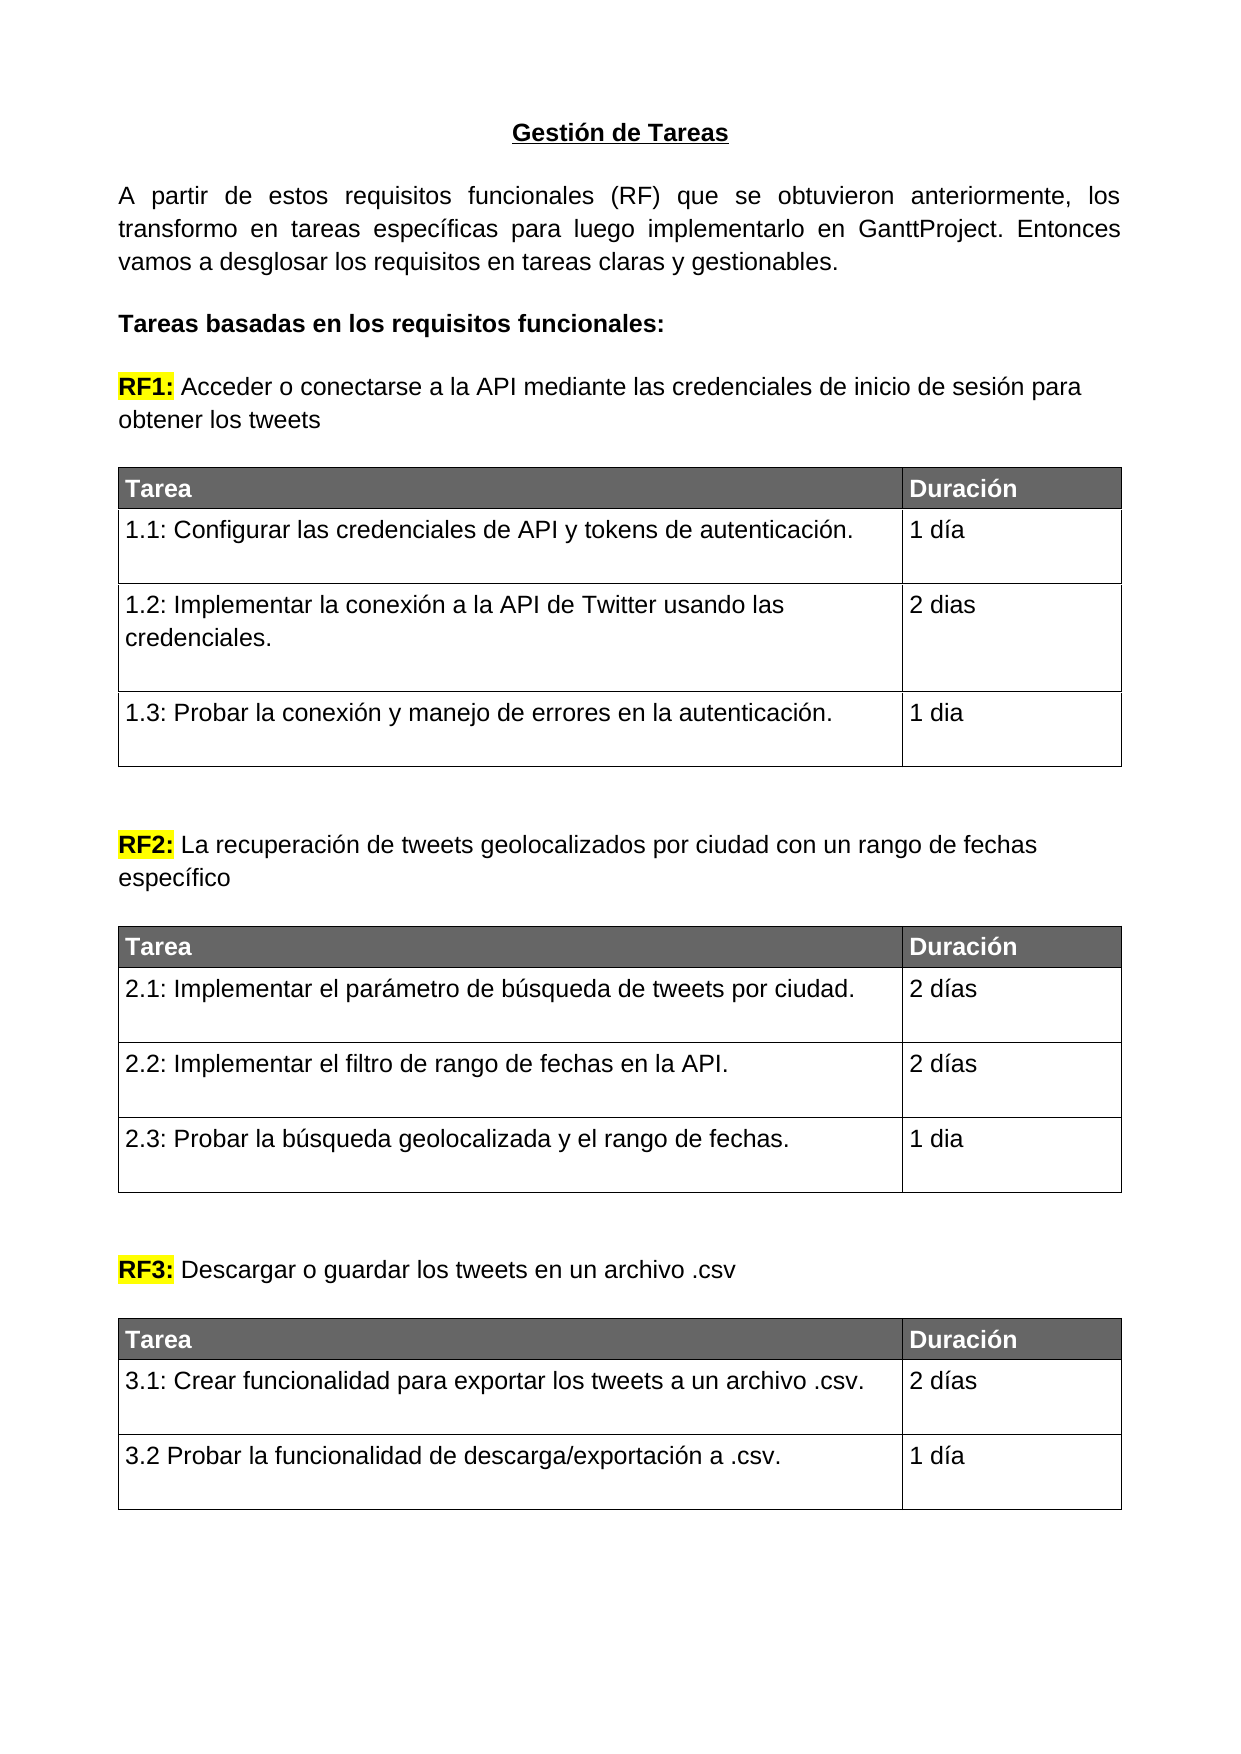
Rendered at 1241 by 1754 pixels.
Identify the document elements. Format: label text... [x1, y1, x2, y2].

text Gestión de Tareas [118, 118, 1122, 147]
text RF2: La recuperación de tweets geolocalizados por ciudad con un rango de fechas específico [118, 830, 1122, 892]
table_cell 1.2: Implementar la conexión a la API de Twitter usando las credenciales. [119, 585, 902, 691]
table_cell 3.2 Probar la funcionalidad de descarga/exportación a .csv. [119, 1435, 902, 1509]
table_cell 2.2: Implementar el filtro de rango de fechas en la API. [119, 1043, 902, 1117]
table_cell 3.1: Crear funcionalidad para exportar los tweets a un archivo .csv. [119, 1360, 902, 1434]
text RF3: Descargar o guardar los tweets en un archivo .csv [118, 1255, 1122, 1284]
table_header Tarea [119, 468, 902, 508]
table_header Tarea [119, 927, 902, 967]
table_cell 1 dia [903, 693, 1121, 766]
table_header Duración [903, 927, 1121, 967]
table_cell 1 dia [903, 1118, 1121, 1192]
text A partir de estos requisitos funcionales (RF) que se obtuvieron anteriormente, los transformo en tareas específicas para luego implementarlo en GanttProject. Entonces vamos a desglosar los requisitos en tareas claras y gestionables. [118, 181, 1122, 275]
table_cell 2 días [903, 1360, 1121, 1434]
table_cell 1 día [903, 510, 1121, 583]
table_cell 1 día [903, 1435, 1121, 1509]
table_cell 2.3: Probar la búsqueda geolocalizada y el rango de fechas. [119, 1118, 902, 1192]
table_cell 2 días [903, 968, 1121, 1042]
table_cell 2 días [903, 1043, 1121, 1117]
table_cell 2 dias [903, 585, 1121, 691]
table_header Duración [903, 1319, 1121, 1359]
table_header Tarea [119, 1319, 902, 1359]
text RF1: Acceder o conectarse a la API mediante las credenciales de inicio de sesión para obtener los tweets [118, 372, 1122, 433]
table_cell 1.3: Probar la conexión y manejo de errores en la autenticación. [119, 693, 902, 766]
table_cell 2.1: Implementar el parámetro de búsqueda de tweets por ciudad. [119, 968, 902, 1042]
table_header Duración [903, 468, 1121, 508]
table_cell 1.1: Configurar las credenciales de API y tokens de autenticación. [119, 510, 902, 583]
text Tareas basadas en los requisitos funcionales: [118, 309, 1122, 338]
